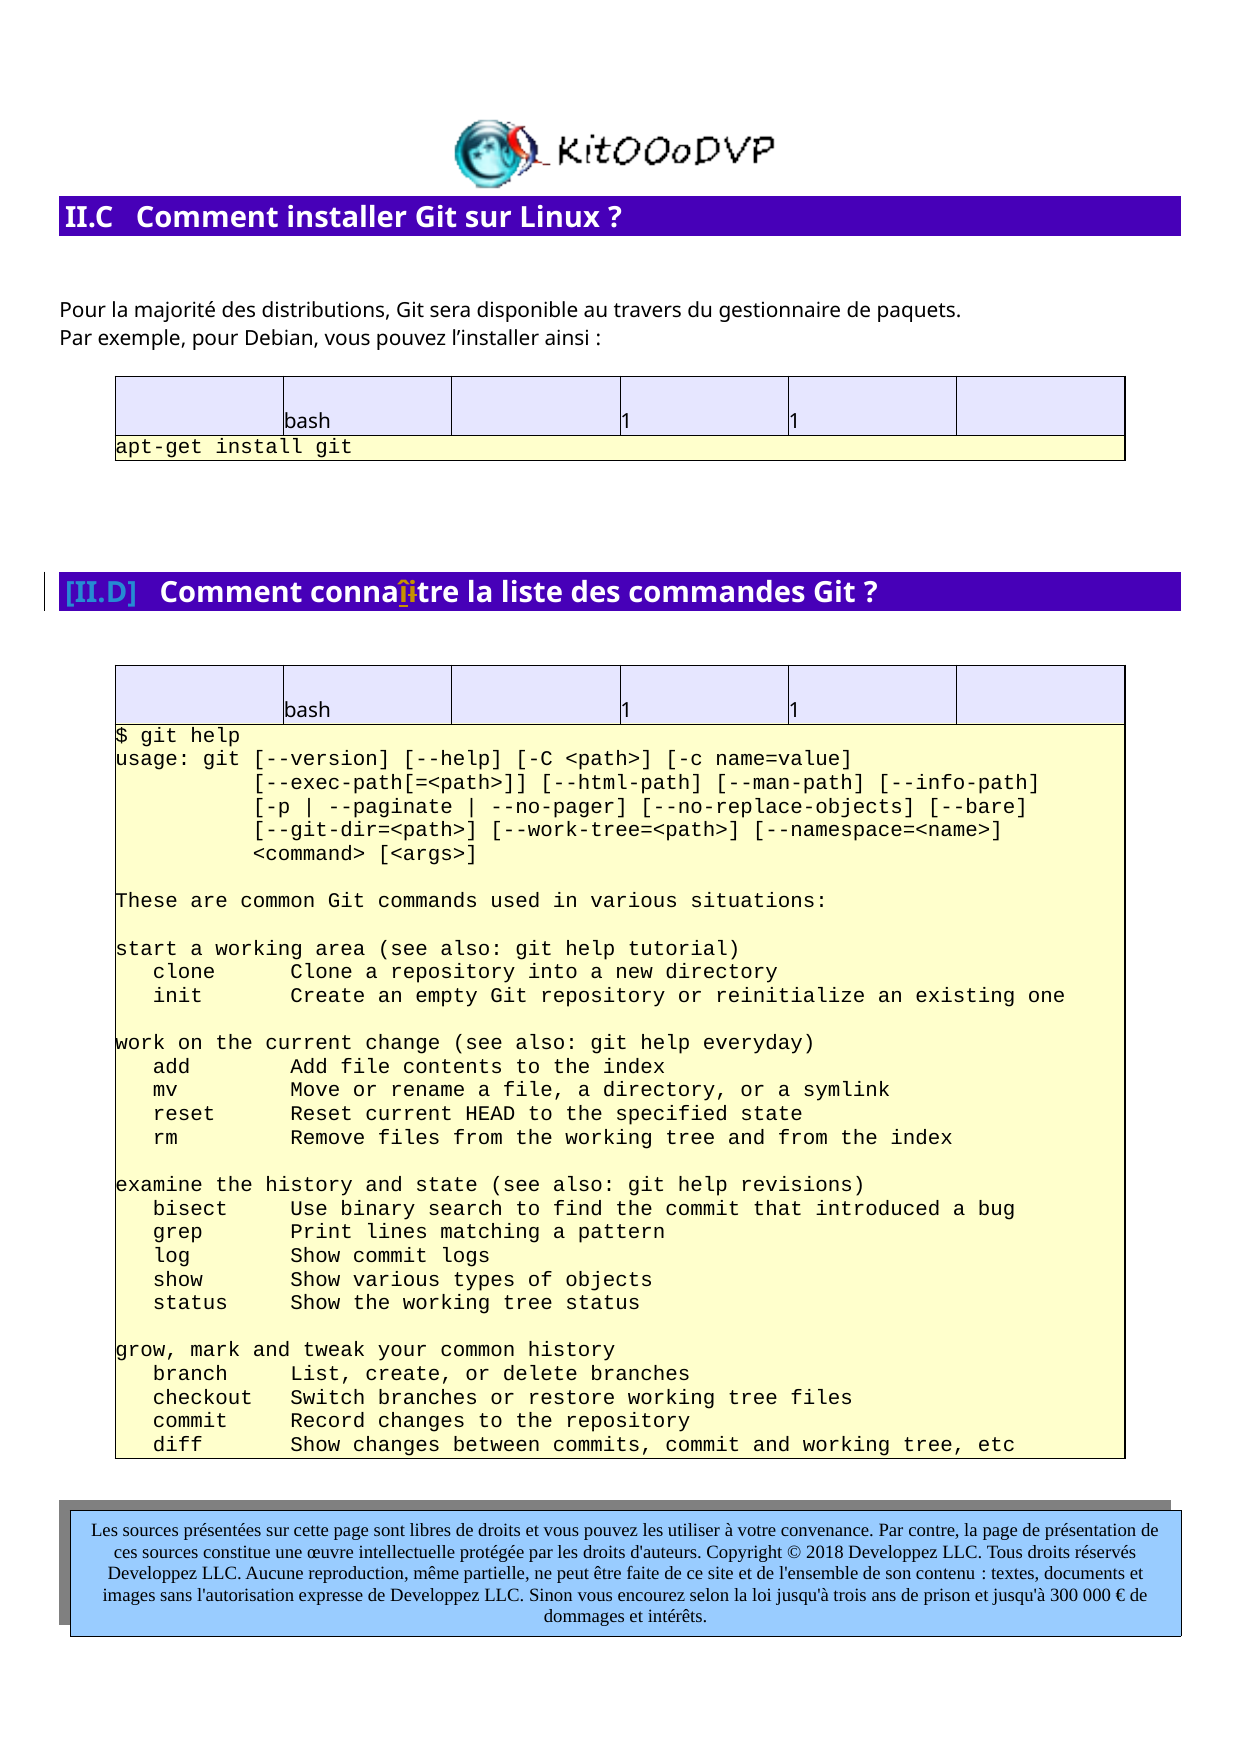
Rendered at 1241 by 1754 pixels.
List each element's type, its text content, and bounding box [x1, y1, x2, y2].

table_header 1 [789, 377, 956, 435]
table_header 1 [621, 666, 788, 723]
picture [453, 118, 781, 191]
table_header [116, 377, 283, 435]
table_header [116, 666, 283, 723]
table_header bash [284, 377, 451, 435]
table_header [452, 666, 620, 723]
table_header bash [284, 666, 451, 723]
subtitle Comment connaître la liste des commandes Git ? [59, 572, 1181, 611]
subtitle Comment installer Git sur Linux ? [59, 196, 1181, 236]
table_header [452, 377, 620, 435]
table_header 1 [621, 377, 788, 435]
table_header [957, 377, 1124, 435]
text Pour la majorité des distributions, Git sera disponible au travers du gestionnaire de paquets. Par exemple, pour Debian, vous pouvez l’installer ainsi : [59, 295, 1181, 352]
table_header [957, 666, 1124, 723]
table_header 1 [789, 666, 956, 723]
